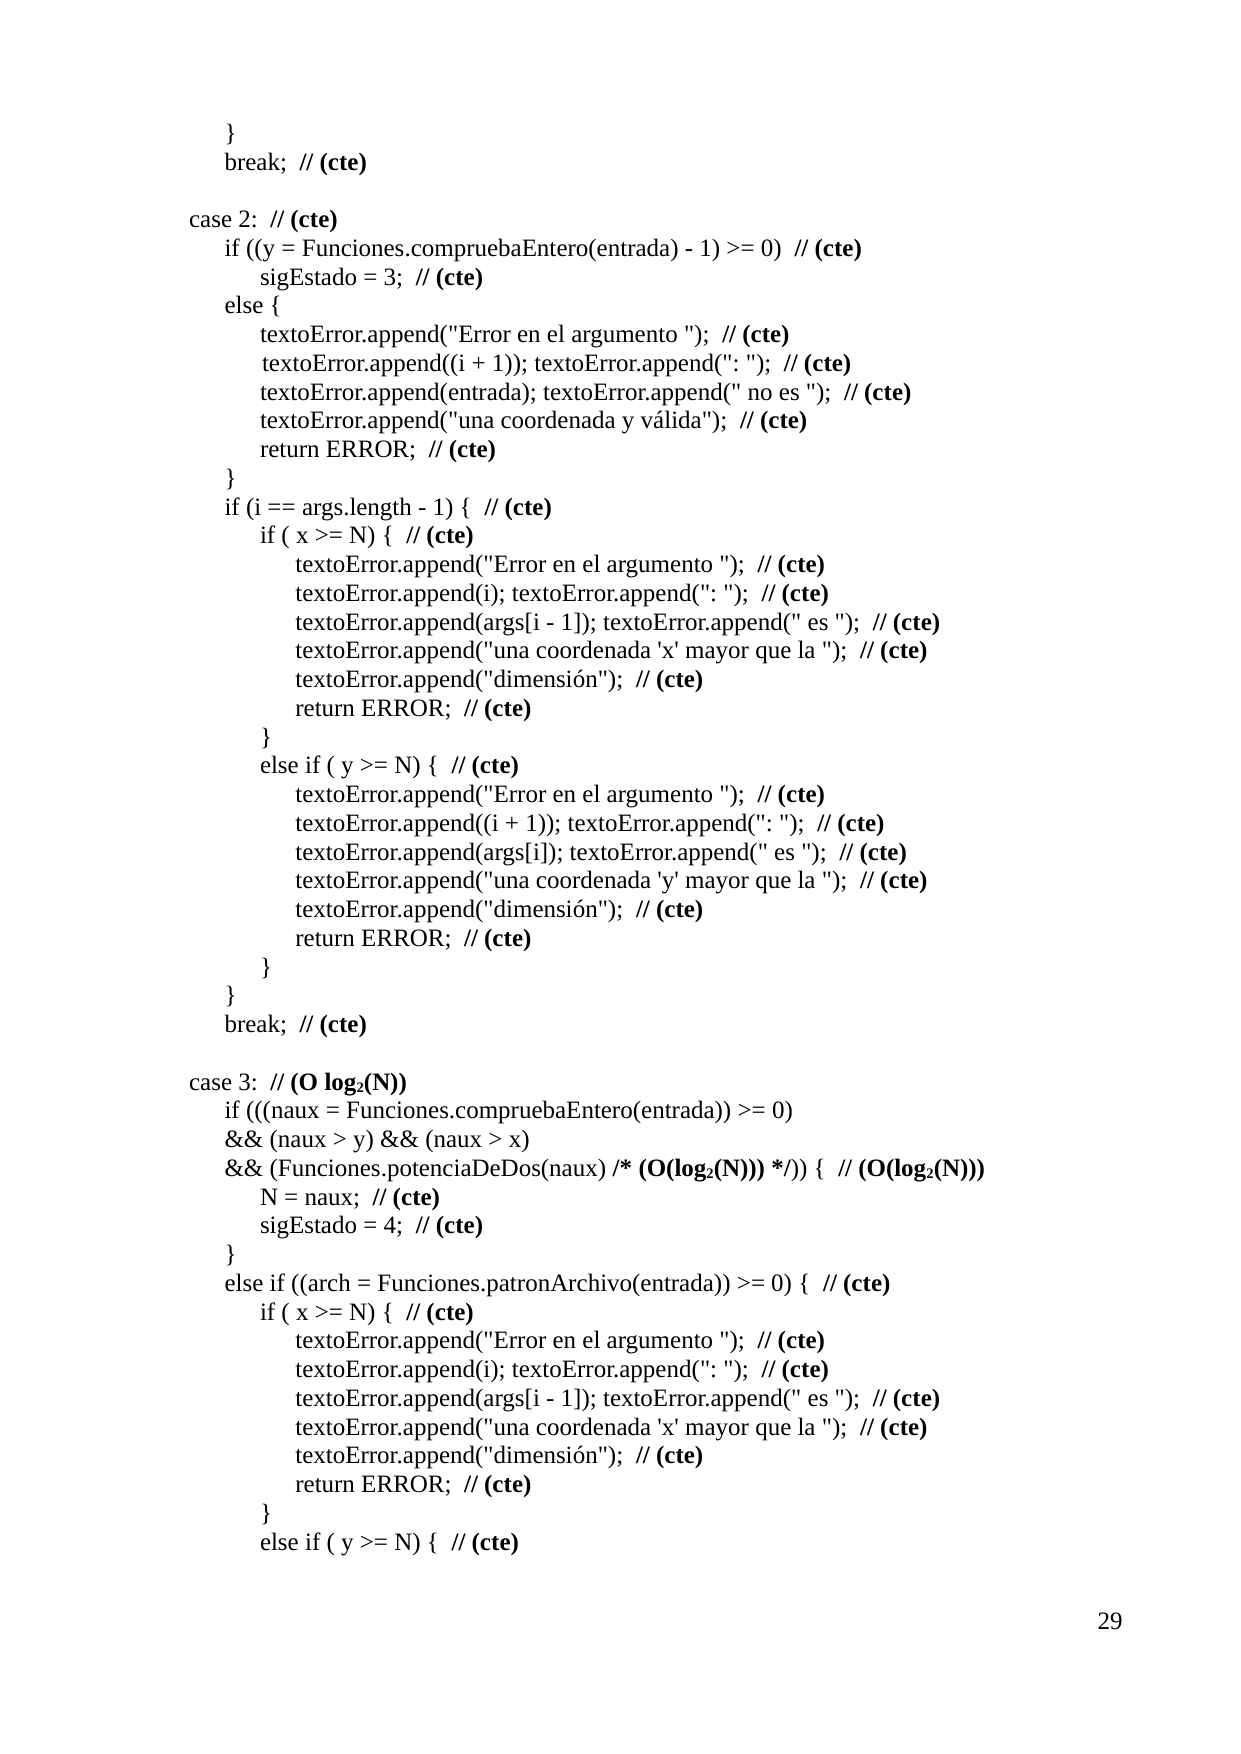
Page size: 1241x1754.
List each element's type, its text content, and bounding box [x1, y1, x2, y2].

text break; // (cte) [118, 1009, 1122, 1038]
text textoError.append(i); textoError.append(": "); // (cte) [118, 1354, 1122, 1383]
text textoError.append(entrada); textoError.append(" no es "); // (cte) [118, 377, 1122, 406]
text return ERROR; // (cte) [118, 1469, 1122, 1498]
text } [118, 118, 1122, 147]
text } [118, 952, 1122, 981]
text textoError.append("una coordenada y válida"); // (cte) [118, 406, 1122, 434]
text break; // (cte) [118, 147, 1122, 176]
text && (naux > y) && (naux > x) [118, 1124, 1122, 1153]
text textoError.append("Error en el argumento "); // (cte) [118, 319, 1122, 348]
text if (((naux = Funciones.compruebaEntero(entrada)) >= 0) [118, 1096, 1122, 1124]
text if ( x >= N) { // (cte) [118, 521, 1122, 549]
text textoError.append((i + 1)); textoError.append(": "); // (cte) [118, 348, 1122, 377]
text N = naux; // (cte) [118, 1182, 1122, 1211]
text else if ((arch = Funciones.patronArchivo(entrada)) >= 0) { // (cte) [118, 1268, 1122, 1297]
text textoError.append("Error en el argumento "); // (cte) [118, 779, 1122, 808]
text textoError.append(args[i]); textoError.append(" es "); // (cte) [118, 837, 1122, 866]
text } [118, 1498, 1122, 1527]
text textoError.append("Error en el argumento "); // (cte) [118, 1326, 1122, 1354]
text case 2: // (cte) [118, 204, 1122, 233]
text textoError.append("Error en el argumento "); // (cte) [118, 549, 1122, 578]
text textoError.append("una coordenada 'x' mayor que la "); // (cte) [118, 636, 1122, 664]
text textoError.append(args[i - 1]); textoError.append(" es "); // (cte) [118, 1383, 1122, 1412]
text textoError.append("dimensión"); // (cte) [118, 1441, 1122, 1469]
text textoError.append(i); textoError.append(": "); // (cte) [118, 578, 1122, 607]
text textoError.append("una coordenada 'y' mayor que la "); // (cte) [118, 866, 1122, 894]
text textoError.append("dimensión"); // (cte) [118, 664, 1122, 693]
text case 3: // (O log2(N)) [118, 1067, 1122, 1096]
text && (Funciones.potenciaDeDos(naux) /* (O(log2(N))) */)) { // (O(log2(N))) [118, 1153, 1122, 1182]
text else if ( y >= N) { // (cte) [118, 751, 1122, 779]
text return ERROR; // (cte) [118, 434, 1122, 463]
text else if ( y >= N) { // (cte) [118, 1527, 1122, 1556]
text return ERROR; // (cte) [118, 693, 1122, 722]
text sigEstado = 4; // (cte) [118, 1211, 1122, 1239]
text return ERROR; // (cte) [118, 923, 1122, 952]
text sigEstado = 3; // (cte) [118, 262, 1122, 291]
text textoError.append(args[i - 1]); textoError.append(" es "); // (cte) [118, 607, 1122, 636]
text } [118, 981, 1122, 1009]
text } [118, 463, 1122, 492]
text if ( x >= N) { // (cte) [118, 1297, 1122, 1326]
text else { [118, 291, 1122, 319]
text textoError.append("dimensión"); // (cte) [118, 894, 1122, 923]
text if ((y = Funciones.compruebaEntero(entrada) - 1) >= 0) // (cte) [118, 233, 1122, 262]
text if (i == args.length - 1) { // (cte) [118, 492, 1122, 521]
text textoError.append("una coordenada 'x' mayor que la "); // (cte) [118, 1412, 1122, 1441]
text textoError.append((i + 1)); textoError.append(": "); // (cte) [118, 808, 1122, 837]
text } [118, 722, 1122, 751]
text } [118, 1239, 1122, 1268]
